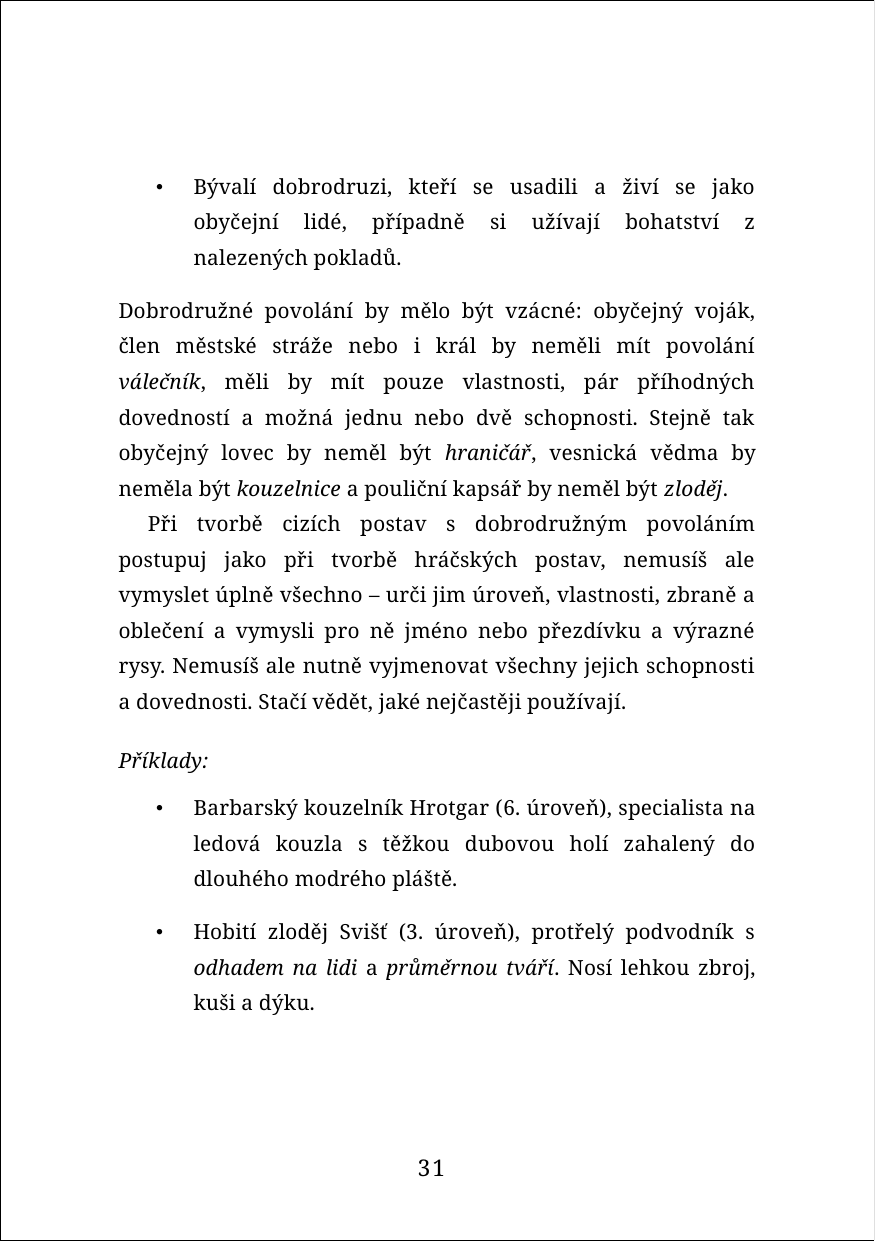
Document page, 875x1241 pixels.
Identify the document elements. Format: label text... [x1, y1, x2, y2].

text Dobrodružné povolání by mělo být vzácné: obyčejný voják, člen městské stráže nebo i král by neměli mít povolání válečník, měli by mít pouze vlastnosti, pár příhodných dovedností a možná jednu nebo dvě schopnosti. Stejně tak obyčejný lovec by neměl být hraničář, vesnická vědma by neměla být kouzelnice a pouliční kapsář by neměl být zloděj. Při tvorbě cizích postav s dobrodružným povoláním postupuj jako při tvorbě hráčských postav, nemusíš ale vymyslet úplně všechno – urči jim úroveň, vlastnosti, zbraně a oblečení a vymysli pro ně jméno nebo přezdívku a výrazné rysy. Nemusíš ale nutně vyjmenovat všechny jejich schopnosti a dovednosti. Stačí vědět, jaké nejčastěji používají. [118, 296, 756, 715]
text Příklady: [118, 746, 756, 774]
list Barbarský kouzelník Hrotgar (6. úroveň), specialista na ledová kouzla s těžkou dubovou holí zahalený do dlouhého modrého pláště. [156, 793, 756, 893]
list Bývalí dobrodruzi, kteří se usadili a živí se jako obyčejní lidé, případně si užívají bohatství z nalezených pokladů. [156, 172, 756, 271]
list Hobití zloděj Svišť (3. úroveň), protřelý podvodník s odhadem na lidi a průměrnou tváří. Nosí lehkou zbroj, kuši a dýku. [156, 917, 756, 1017]
